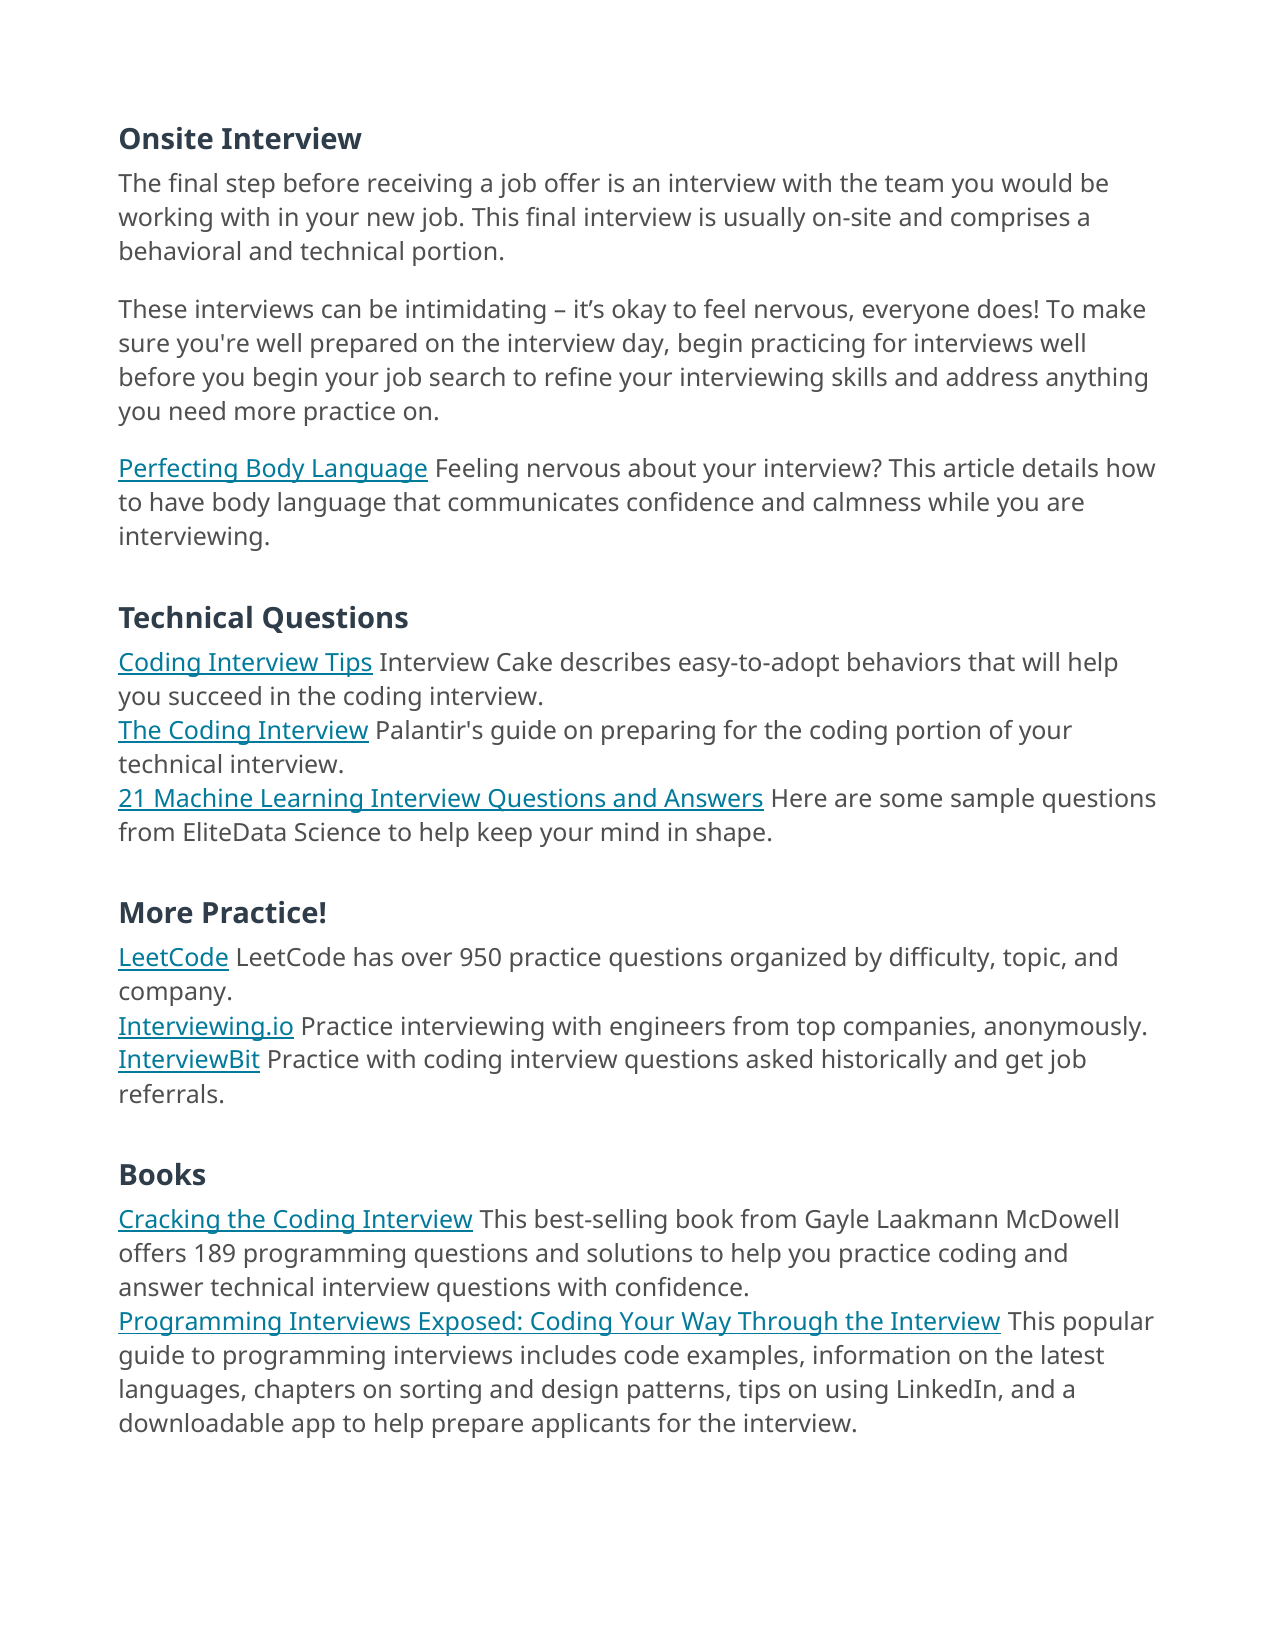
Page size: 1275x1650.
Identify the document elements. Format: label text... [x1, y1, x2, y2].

text The Coding Interview Palantir's guide on preparing for the coding portion of your technical interview. [118, 712, 1157, 781]
subtitle Books [118, 1154, 1157, 1194]
text Coding Interview Tips Interview Cake describes easy-to-adopt behaviors that will help you succeed in the coding interview. [118, 644, 1157, 712]
text LeetCode LeetCode has over 950 practice questions organized by difficulty, topic, and company. [118, 940, 1157, 1008]
text These interviews can be intimidating – it’s okay to feel nervous, everyone does! To make sure you're well prepared on the interview day, begin practicing for interviews well before you begin your job search to refine your interviewing skills and address anything you need more practice on. [118, 291, 1157, 427]
text 21 Machine Learning Interview Questions and Answers Here are some sample questions from EliteData Science to help keep your mind in shape. [118, 781, 1157, 849]
subtitle Onsite Interview [118, 118, 1157, 158]
text Cracking the Coding Interview This best-selling book from Gayle Laakmann McDowell offers 189 programming questions and solutions to help you practice coding and answer technical interview questions with confidence. [118, 1202, 1157, 1304]
text Interviewing.io Practice interviewing with engineers from top companies, anonymously. [118, 1008, 1157, 1042]
text InterviewBit Practice with coding interview questions asked historically and get job referrals. [118, 1042, 1157, 1110]
text The final step before receiving a job offer is an interview with the team you would be working with in your new job. This final interview is usually on-site and comprises a behavioral and technical portion. [118, 166, 1157, 268]
text Programming Interviews Exposed: Coding Your Way Through the Interview This popular guide to programming interviews includes code examples, information on the latest languages, chapters on sorting and design patterns, tips on using LinkedIn, and a downloadable app to help prepare applicants for the interview. [118, 1304, 1157, 1440]
text Perfecting Body Language Feeling nervous about your interview? This article details how to have body language that communicates confidence and calmness while you are interviewing. [118, 451, 1157, 553]
subtitle More Practice! [118, 892, 1157, 932]
subtitle Technical Questions [118, 597, 1157, 637]
